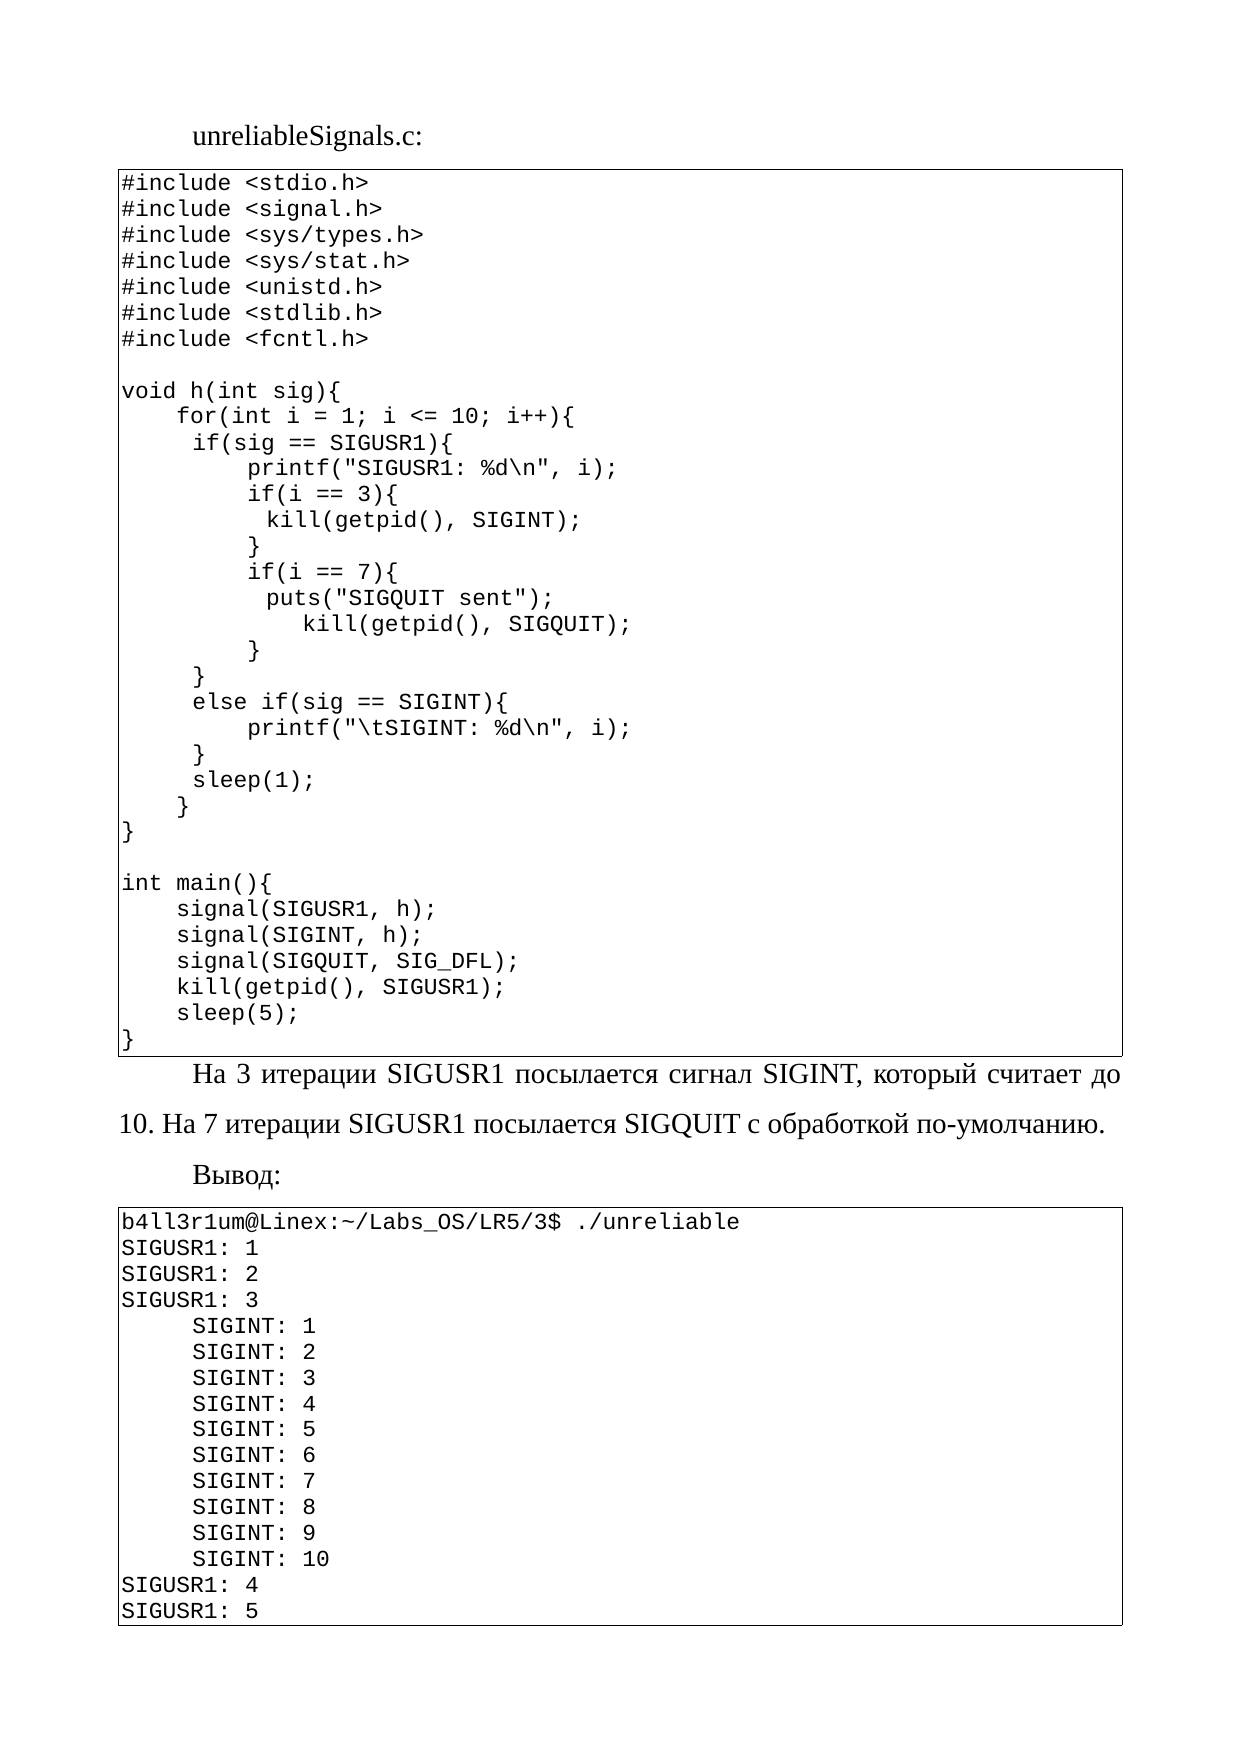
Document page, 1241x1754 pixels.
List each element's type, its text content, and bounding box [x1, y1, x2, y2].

text SIGINT: 9 [119, 1518, 1122, 1544]
text printf("SIGUSR1: %d\n", i); [119, 454, 1122, 480]
text #include <sys/types.h> [119, 220, 1122, 246]
text Вывод: [118, 1157, 1122, 1191]
text } [119, 635, 1122, 661]
text } [119, 661, 1122, 687]
text sleep(5); [119, 998, 1122, 1024]
text } [119, 791, 1122, 817]
text #include <signal.h> [119, 194, 1122, 220]
text sleep(1); [119, 765, 1122, 791]
text for(int i = 1; i <= 10; i++){ [119, 402, 1122, 428]
text SIGUSR1: 1 [119, 1233, 1122, 1259]
text SIGUSR1: 4 [119, 1570, 1122, 1596]
text signal(SIGINT, h); [119, 921, 1122, 947]
text if(sig == SIGUSR1){ [119, 428, 1122, 454]
text SIGUSR1: 3 [119, 1285, 1122, 1311]
text #include <unistd.h> [119, 272, 1122, 298]
text kill(getpid(), SIGUSR1); [119, 972, 1122, 998]
text else if(sig == SIGINT){ [119, 687, 1122, 713]
text SIGINT: 2 [119, 1337, 1122, 1363]
text void h(int sig){ [119, 376, 1122, 402]
text SIGINT: 7 [119, 1467, 1122, 1493]
text SIGUSR1: 5 [119, 1596, 1122, 1625]
text SIGINT: 4 [119, 1389, 1122, 1415]
text #include <stdlib.h> [119, 298, 1122, 324]
text } [119, 817, 1122, 846]
text if(i == 7){ [119, 557, 1122, 583]
text signal(SIGUSR1, h); [119, 895, 1122, 921]
text if(i == 3){ [119, 480, 1122, 506]
text #include <sys/stat.h> [119, 246, 1122, 272]
text } [119, 532, 1122, 557]
text SIGINT: 3 [119, 1363, 1122, 1389]
text SIGINT: 5 [119, 1415, 1122, 1441]
text } [119, 1024, 1122, 1056]
text kill(getpid(), SIGQUIT); [119, 609, 1122, 635]
text SIGINT: 6 [119, 1441, 1122, 1467]
text puts("SIGQUIT sent"); [119, 583, 1122, 609]
text } [119, 739, 1122, 765]
text SIGUSR1: 2 [119, 1259, 1122, 1285]
text int main(){ [119, 869, 1122, 895]
text На 3 итерации SIGUSR1 посылается сигнал SIGINT, который считает до 10. На 7 итерации SIGUSR1 посылается SIGQUIT с обработкой по-умолчанию. [118, 1057, 1122, 1140]
text kill(getpid(), SIGINT); [119, 506, 1122, 532]
text signal(SIGQUIT, SIG_DFL); [119, 947, 1122, 972]
text b4ll3r1um@Linex:~/Labs_OS/LR5/3$ ./unreliable [119, 1208, 1122, 1233]
text #include <stdio.h> [119, 170, 1122, 194]
text #include <fcntl.h> [119, 324, 1122, 353]
text printf("\tSIGINT: %d\n", i); [119, 713, 1122, 739]
text SIGINT: 1 [119, 1311, 1122, 1337]
text SIGINT: 10 [119, 1544, 1122, 1570]
text SIGINT: 8 [119, 1493, 1122, 1518]
text unreliableSignals.c: [118, 118, 1122, 152]
